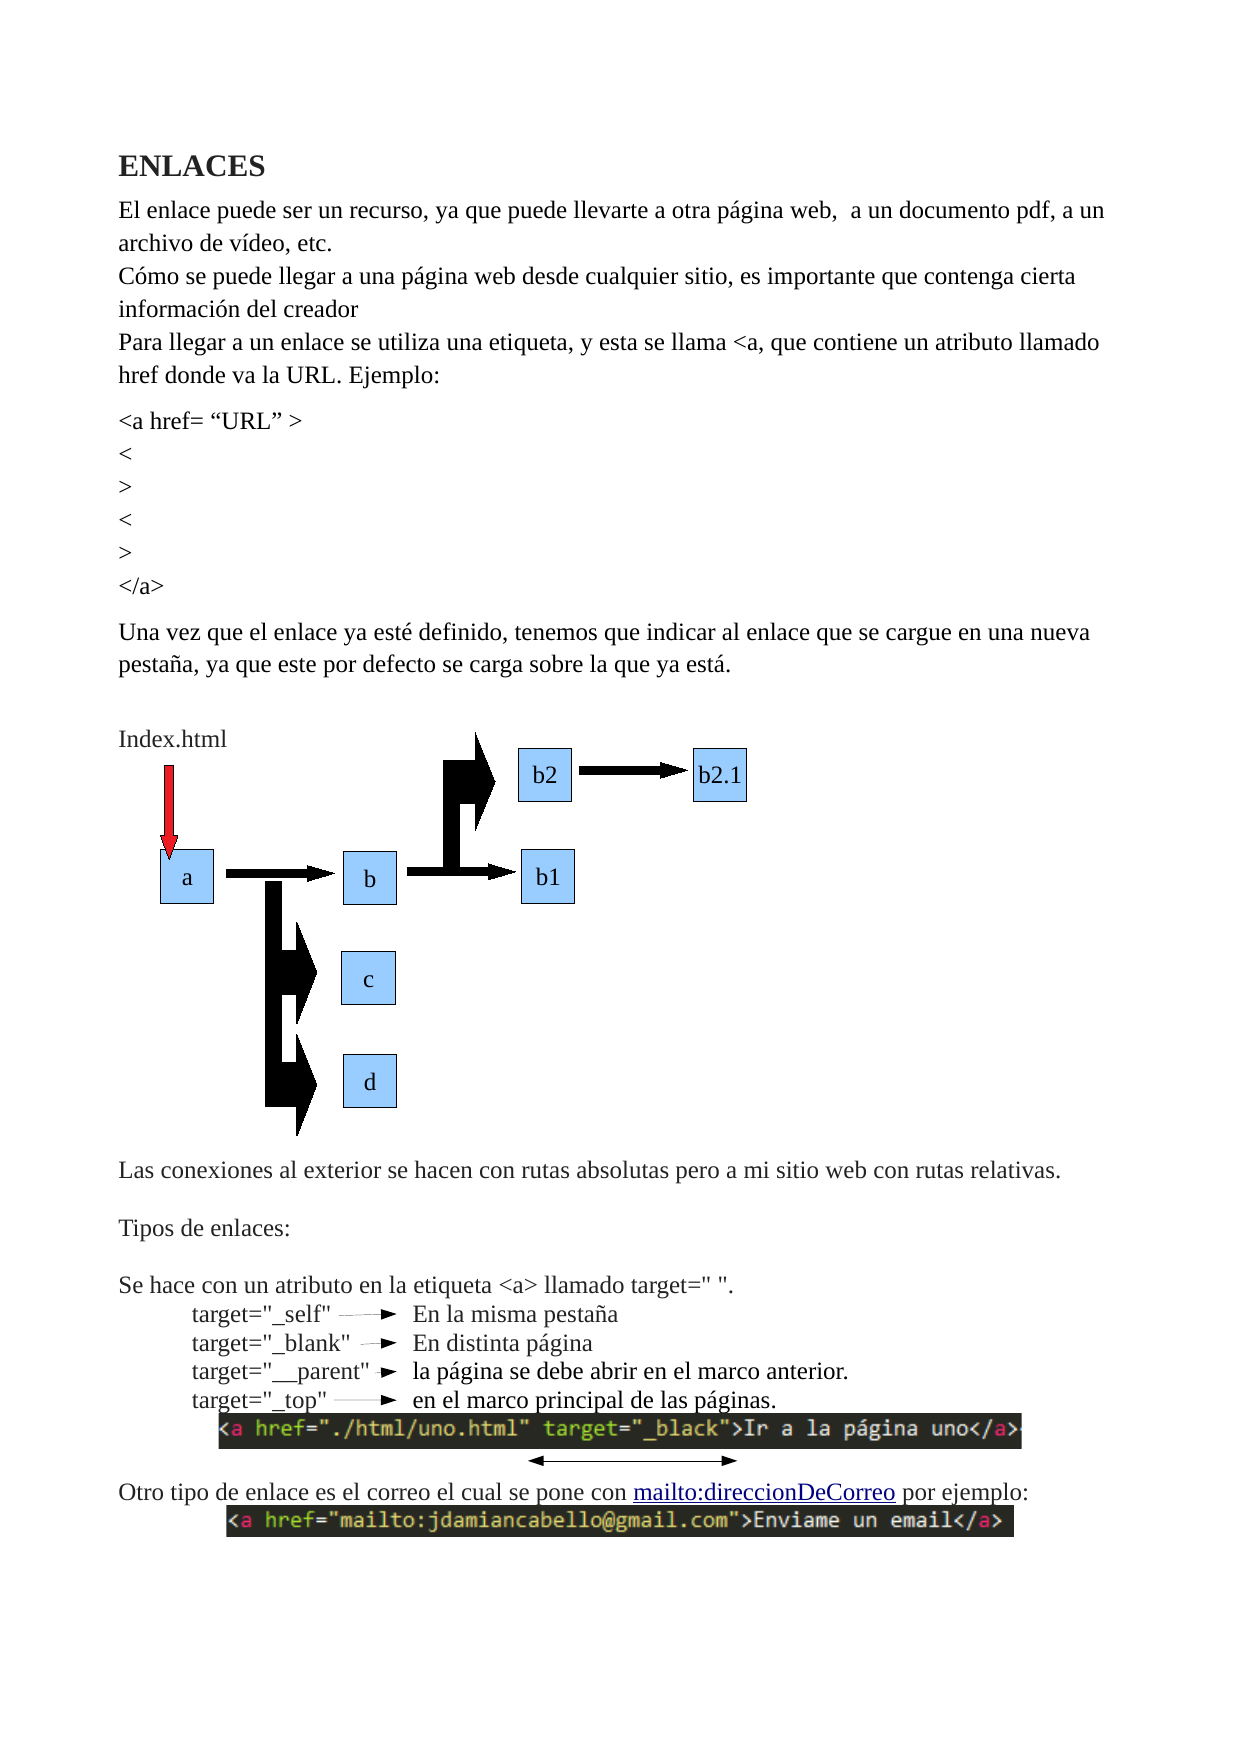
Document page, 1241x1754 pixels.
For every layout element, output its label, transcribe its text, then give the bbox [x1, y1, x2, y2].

text Se hace con un atributo en la etiqueta <a> llamado target=" ". [118, 1270, 1122, 1299]
text Index.html [118, 724, 1122, 753]
picture [218, 1413, 1022, 1449]
text target="_self" En la misma pestaña [118, 1299, 1122, 1328]
text ENLACES [118, 147, 1122, 183]
text Tipos de enlaces: [118, 1213, 1122, 1241]
text target="_top" en el marco principal de las páginas. [118, 1385, 1122, 1414]
text Las conexiones al exterior se hacen con rutas absolutas pero a mi sitio web con rutas relativas. [118, 1155, 1122, 1184]
text target="_blank" En distinta página [118, 1328, 1122, 1356]
text target="__parent" la página se debe abrir en el marco anterior. [118, 1356, 1122, 1385]
text Otro tipo de enlace es el correo el cual se pone con mailto:direccionDeCorreo por ejemplo: [118, 1477, 1122, 1506]
text <a href= “URL” > < > < > </a> [118, 406, 1122, 600]
text El enlace puede ser un recurso, ya que puede llevarte a otra página web, a un documento pdf, a un archivo de vídeo, etc. Cómo se puede llegar a una página web desde cualquier sitio, es importante que contenga cierta información del creador Para llegar a un enlace se utiliza una etiqueta, y esta se llama <a, que contiene un atributo llamado href donde va la URL. Ejemplo: [118, 195, 1122, 389]
text Una vez que el enlace ya esté definido, tenemos que indicar al enlace que se cargue en una nueva pestaña, ya que este por defecto se carga sobre la que ya está. [118, 617, 1122, 678]
picture [226, 1505, 1014, 1537]
